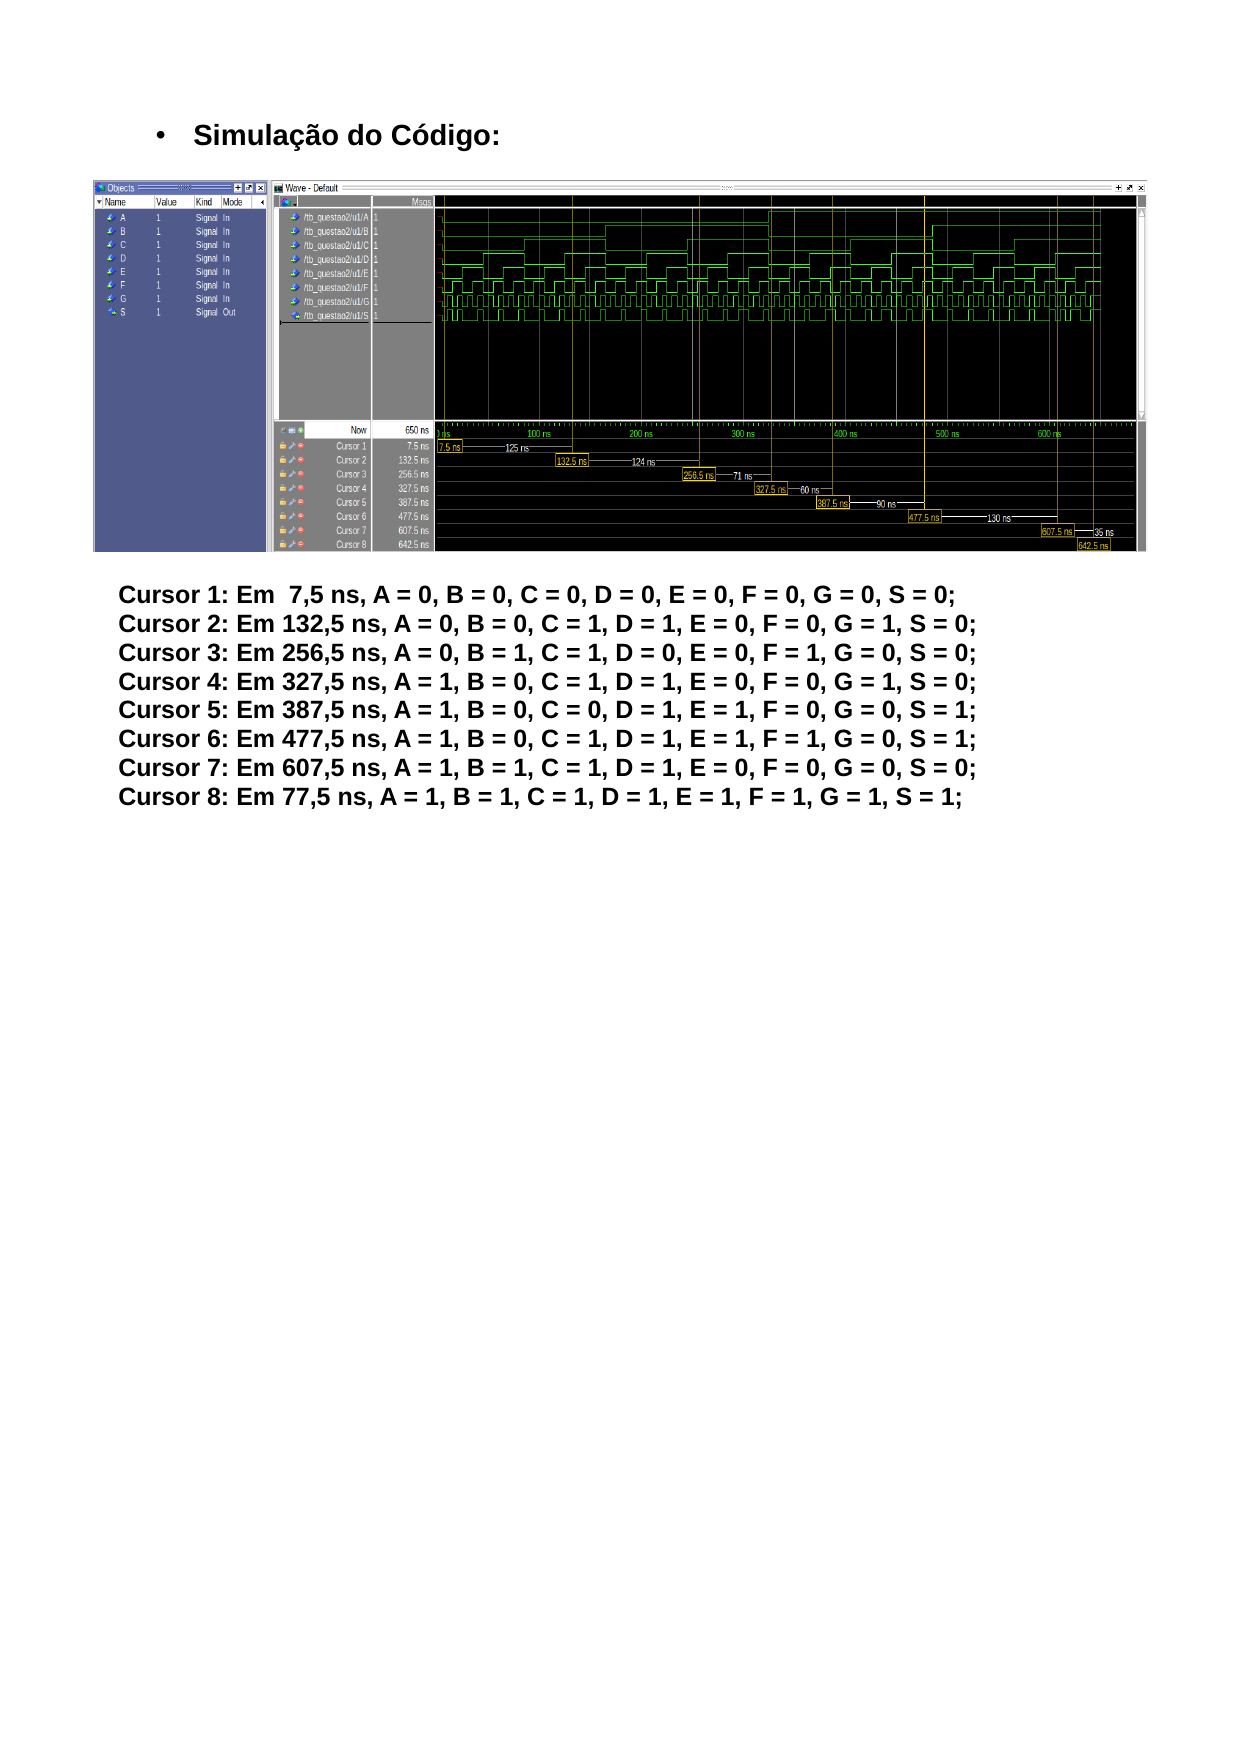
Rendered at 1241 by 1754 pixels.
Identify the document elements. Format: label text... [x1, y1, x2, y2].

text Cursor 2: Em 132,5 ns, A = 0, B = 0, C = 1, D = 1, E = 0, F = 0, G = 1, S = 0; [118, 609, 1122, 638]
text Cursor 3: Em 256,5 ns, A = 0, B = 1, C = 1, D = 0, E = 0, F = 1, G = 0, S = 0; [118, 638, 1122, 666]
text Cursor 4: Em 327,5 ns, A = 1, B = 0, C = 1, D = 1, E = 0, F = 0, G = 1, S = 0; [118, 666, 1122, 695]
list Simulação do Código: [156, 118, 1122, 152]
text Cursor 5: Em 387,5 ns, A = 1, B = 0, C = 0, D = 1, E = 1, F = 0, G = 0, S = 1; [118, 695, 1122, 724]
text Cursor 6: Em 477,5 ns, A = 1, B = 0, C = 1, D = 1, E = 1, F = 1, G = 0, S = 1; [118, 724, 1122, 753]
text Cursor 8: Em 77,5 ns, A = 1, B = 1, C = 1, D = 1, E = 1, F = 1, G = 1, S = 1; [118, 781, 1122, 810]
picture [93, 180, 1148, 552]
text Cursor 1: Em 7,5 ns, A = 0, B = 0, C = 0, D = 0, E = 0, F = 0, G = 0, S = 0; [118, 580, 1122, 609]
text Cursor 7: Em 607,5 ns, A = 1, B = 1, C = 1, D = 1, E = 0, F = 0, G = 0, S = 0; [118, 753, 1122, 781]
